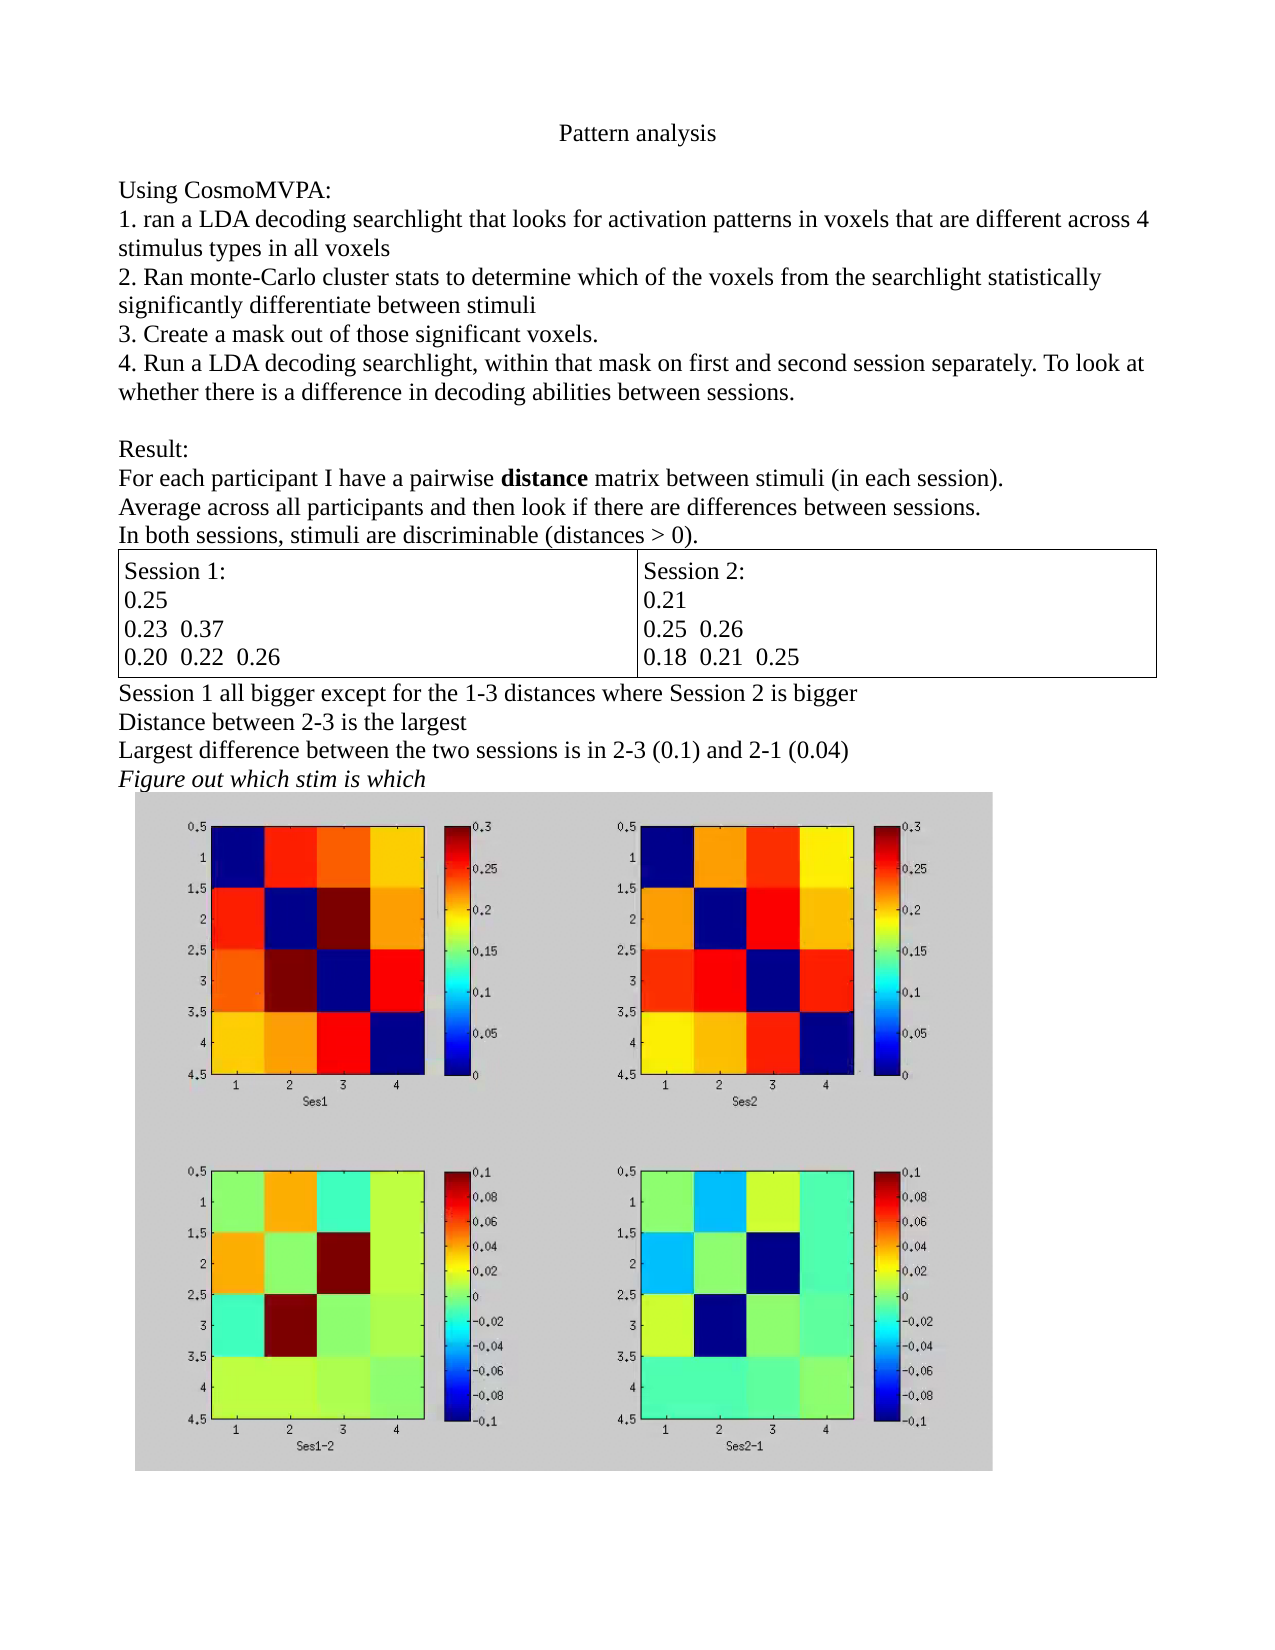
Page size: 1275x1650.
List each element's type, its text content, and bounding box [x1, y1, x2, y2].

text Distance between 2-3 is the largest [118, 707, 1157, 735]
text Average across all participants and then look if there are differences between sessions. [118, 492, 1157, 521]
text Using CosmoMVPA: [118, 176, 1157, 204]
text In both sessions, stimuli are discriminable (distances > 0). [118, 521, 1157, 549]
text 4. Run a LDA decoding searchlight, within that mask on first and second session separately. To look at whether there is a difference in decoding abilities between sessions. [118, 348, 1157, 406]
text For each participant I have a pairwise distance matrix between stimuli (in each session). [118, 463, 1157, 492]
text Session 1 all bigger except for the 1-3 distances where Session 2 is bigger [118, 678, 1157, 707]
table_header Session 2: 0.21 0.25 0.26 0.18 0.21 0.25 [638, 550, 1156, 677]
text Pattern analysis [118, 118, 1157, 147]
picture [135, 792, 993, 1471]
text 3. Create a mask out of those significant voxels. [118, 319, 1157, 348]
text Largest difference between the two sessions is in 2-3 (0.1) and 2-1 (0.04) [118, 735, 1157, 764]
text Result: [118, 434, 1157, 463]
text 2. Ran monte-Carlo cluster stats to determine which of the voxels from the searchlight statistically significantly differentiate between stimuli [118, 262, 1157, 319]
text 1. ran a LDA decoding searchlight that looks for activation patterns in voxels that are different across 4 stimulus types in all voxels [118, 204, 1157, 262]
table_header Session 1: 0.25 0.23 0.37 0.20 0.22 0.26 [119, 550, 637, 677]
text Figure out which stim is which [118, 764, 1157, 793]
